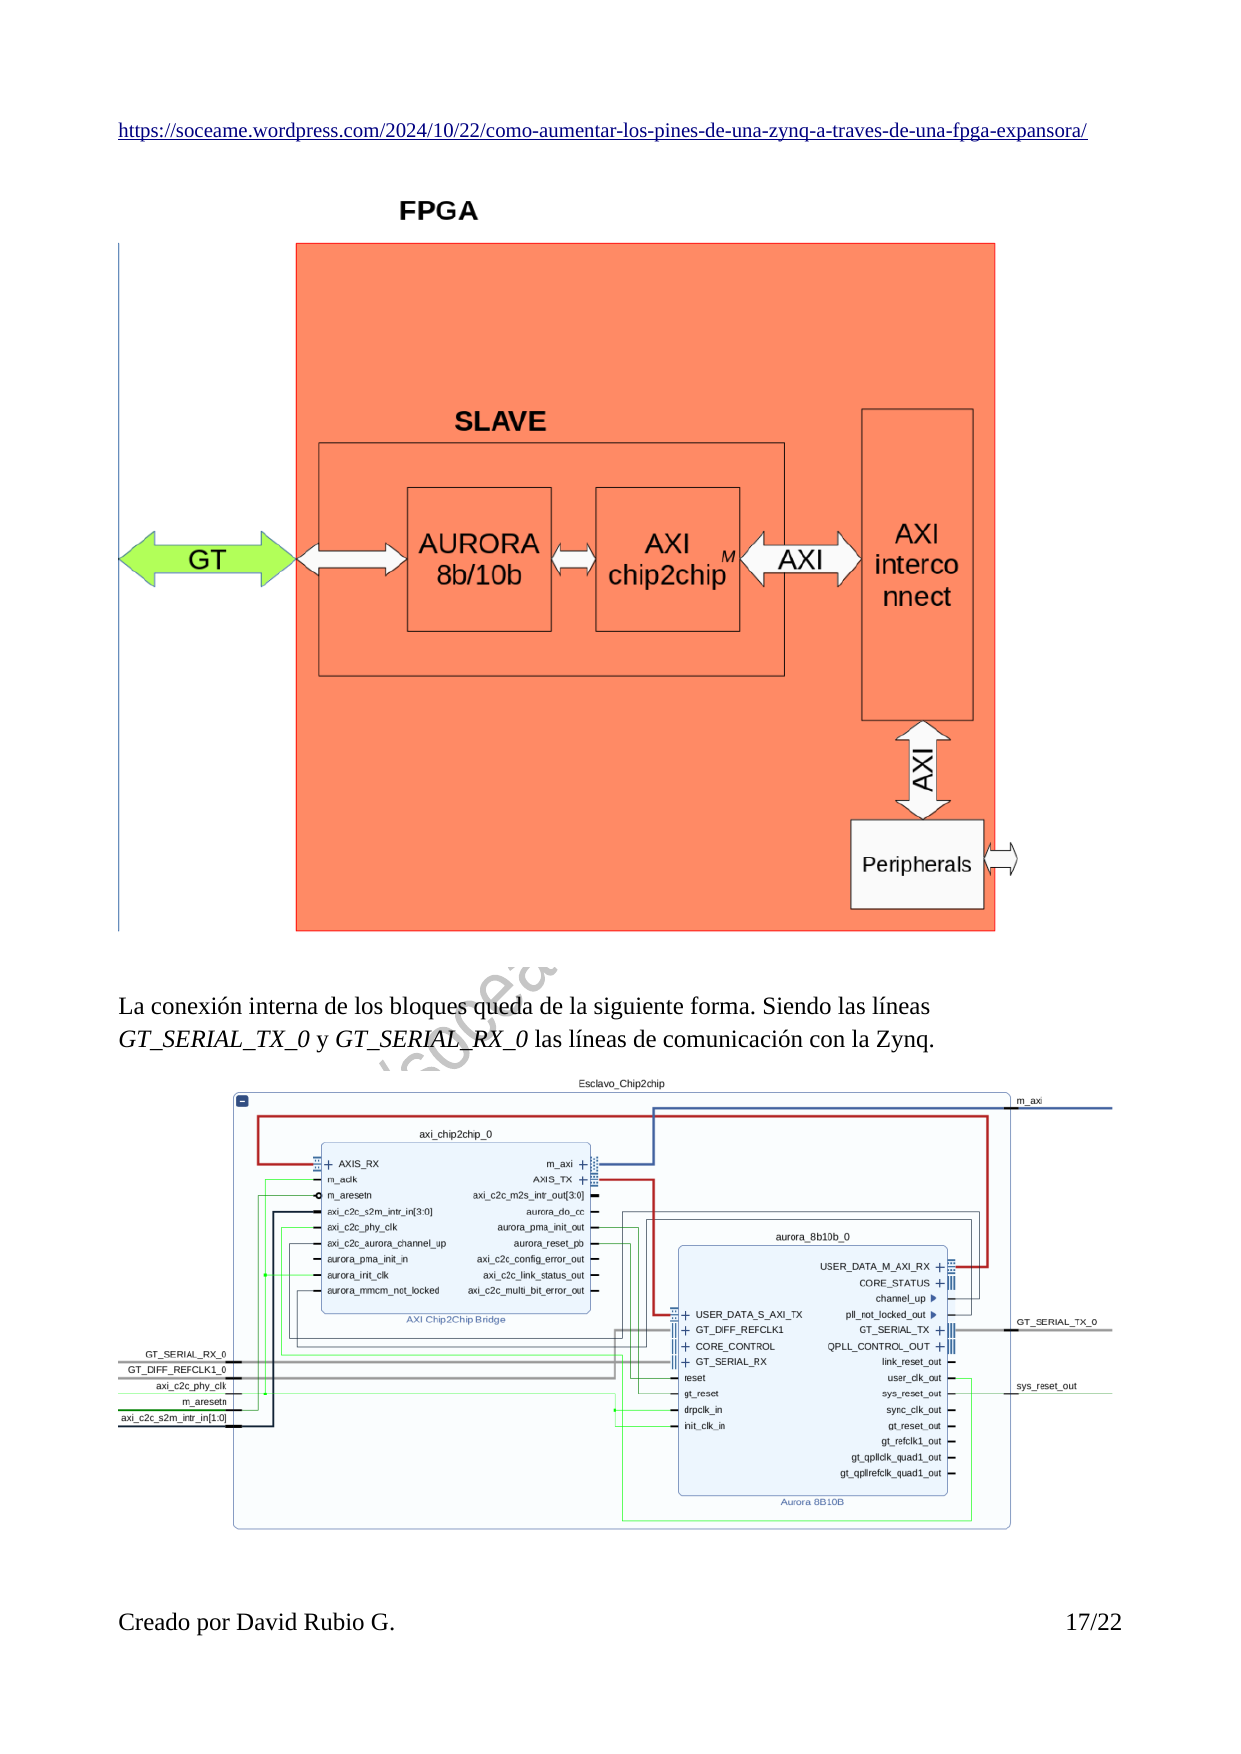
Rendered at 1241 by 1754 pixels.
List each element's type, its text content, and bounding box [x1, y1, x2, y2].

picture [118, 177, 1071, 967]
picture [118, 1071, 1113, 1537]
text La conexión interna de los bloques queda de la siguiente forma. Siendo las líneas GT_SERIAL_TX_0 y GT_SERIAL_RX_0 las líneas de comunicación con la Zynq. [118, 991, 1122, 1053]
